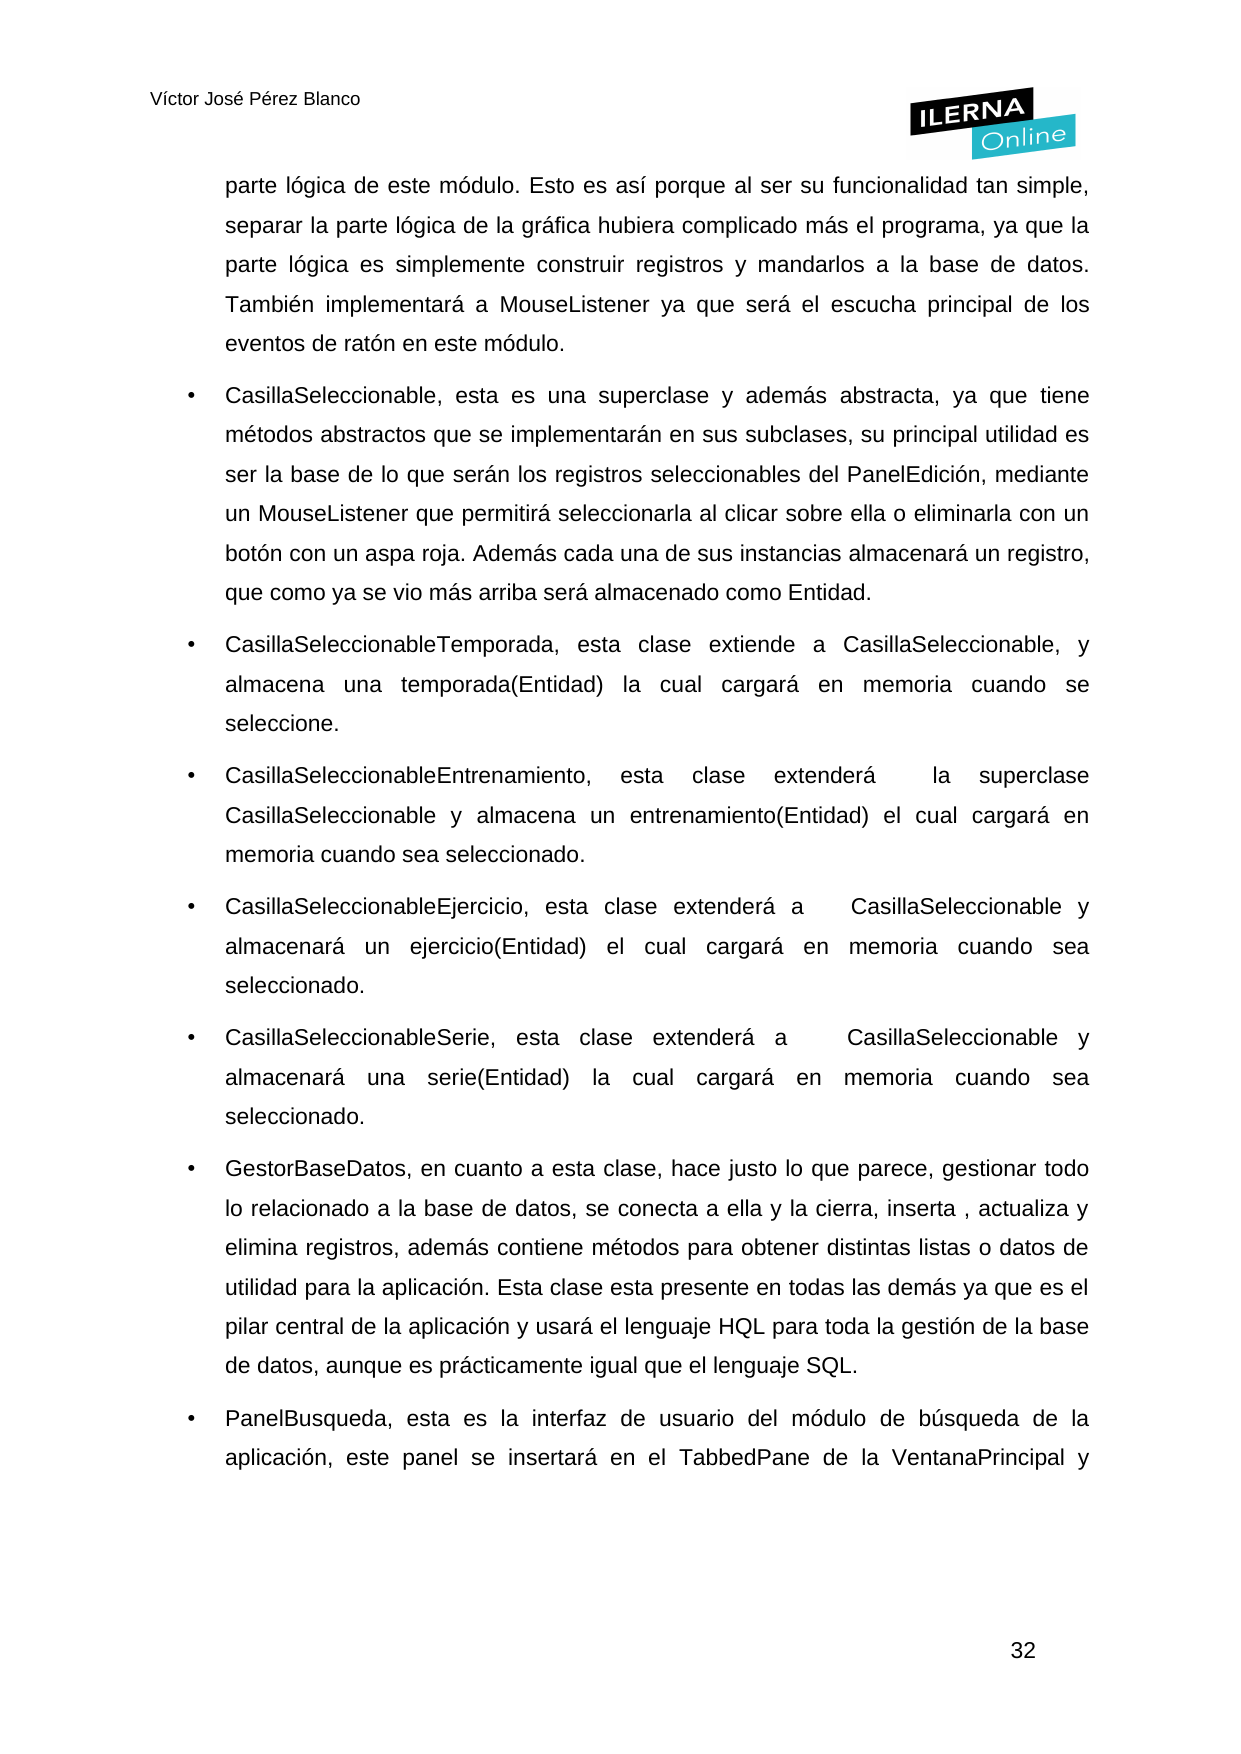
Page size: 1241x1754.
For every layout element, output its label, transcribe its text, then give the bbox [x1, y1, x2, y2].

list parte lógica de este módulo. Esto es así porque al ser su funcionalidad tan simple, separar la parte lógica de la gráfica hubiera complicado más el programa, ya que la parte lógica es simplemente construir registros y mandarlos a la base de datos. También implementará a MouseListener ya que será el escucha principal de los eventos de ratón en este módulo. [187, 172, 1090, 356]
list CasillaSeleccionableEjercicio, esta clase extenderá a CasillaSeleccionable y almacenará un ejercicio(Entidad) el cual cargará en memoria cuando sea seleccionado. [187, 893, 1090, 998]
picture [905, 87, 1082, 160]
list PanelBusqueda, esta es la interfaz de usuario del módulo de búsqueda de la aplicación, este panel se insertará en el TabbedPane de la VentanaPrincipal y [187, 1404, 1090, 1470]
list CasillaSeleccionableSerie, esta clase extenderá a CasillaSeleccionable y almacenará una serie(Entidad) la cual cargará en memoria cuando sea seleccionado. [187, 1024, 1090, 1129]
list GestorBaseDatos, en cuanto a esta clase, hace justo lo que parece, gestionar todo lo relacionado a la base de datos, se conecta a ella y la cierra, inserta , actualiza y elimina registros, además contiene métodos para obtener distintas listas o datos de utilidad para la aplicación. Esta clase esta presente en todas las demás ya que es el pilar central de la aplicación y usará el lenguaje HQL para toda la gestión de la base de datos, aunque es prácticamente igual que el lenguaje SQL. [187, 1155, 1090, 1379]
list CasillaSeleccionableEntrenamiento, esta clase extenderá la superclase CasillaSeleccionable y almacena un entrenamiento(Entidad) el cual cargará en memoria cuando sea seleccionado. [187, 762, 1090, 868]
list CasillaSeleccionableTemporada, esta clase extiende a CasillaSeleccionable, y almacena una temporada(Entidad) la cual cargará en memoria cuando se seleccione. [187, 631, 1090, 737]
list CasillaSeleccionable, esta es una superclase y además abstracta, ya que tiene métodos abstractos que se implementarán en sus subclases, su principal utilidad es ser la base de lo que serán los registros seleccionables del PanelEdición, mediante un MouseListener que permitirá seleccionarla al clicar sobre ella o eliminarla con un botón con un aspa roja. Además cada una de sus instancias almacenará un registro, que como ya se vio más arriba será almacenado como Entidad. [187, 382, 1090, 606]
